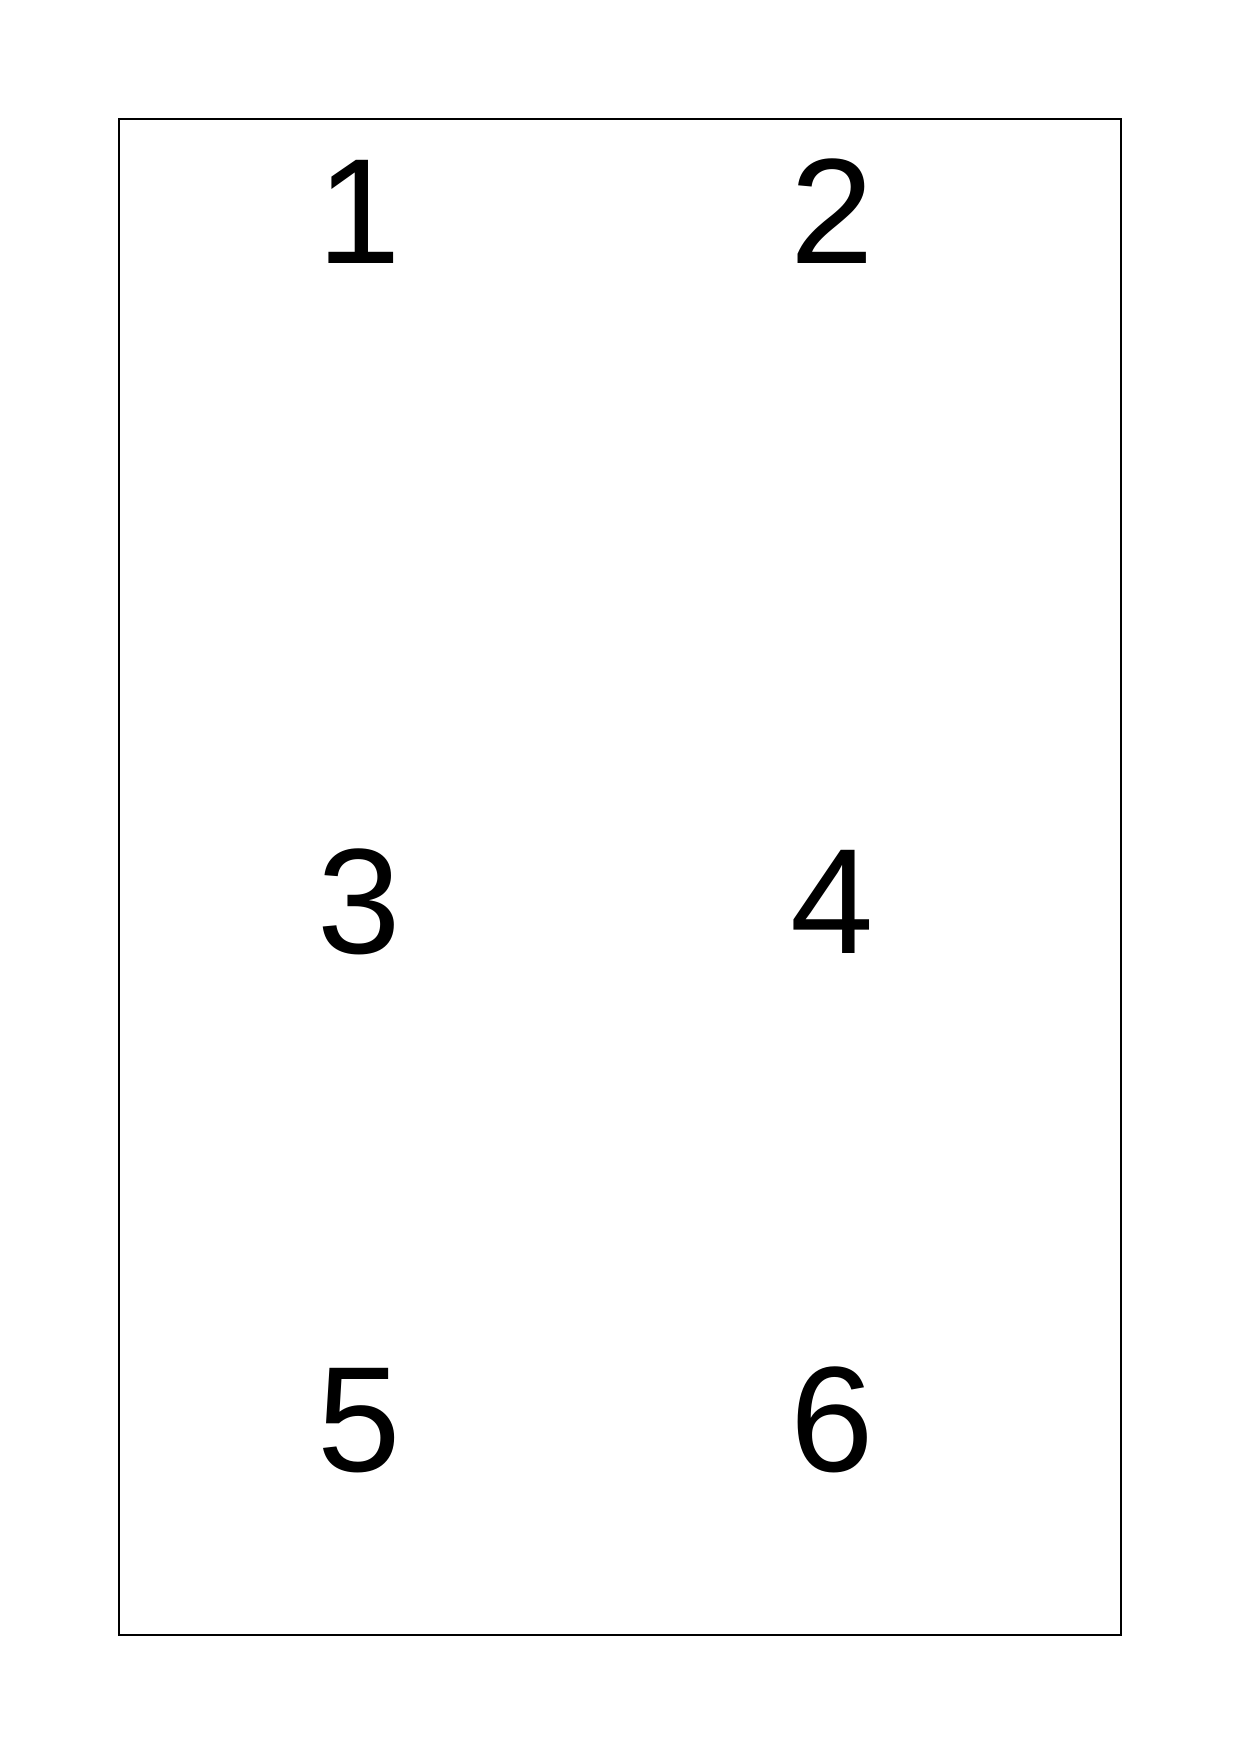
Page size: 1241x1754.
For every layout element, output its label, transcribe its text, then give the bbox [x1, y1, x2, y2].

text 3 4 5 6 [123, 296, 1117, 1503]
text 1 2 [123, 123, 1117, 296]
